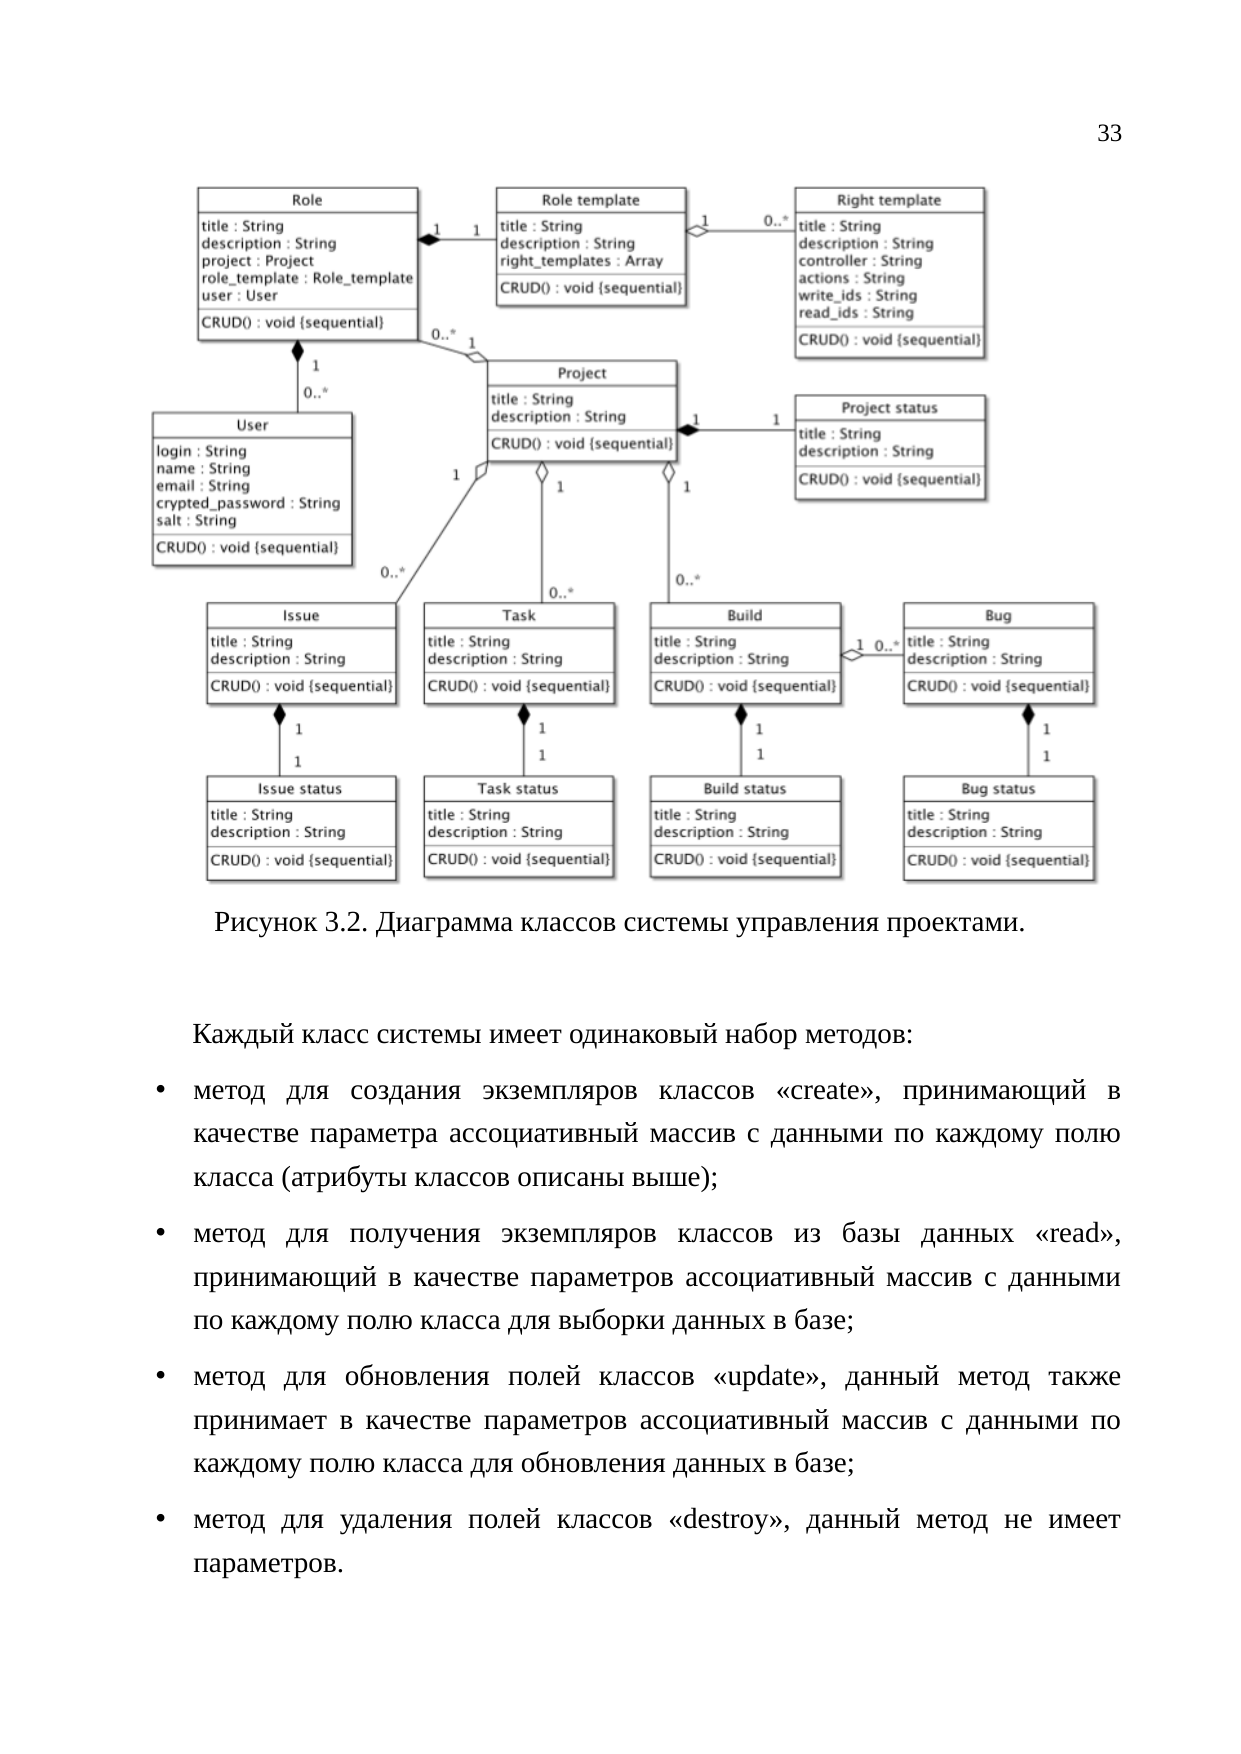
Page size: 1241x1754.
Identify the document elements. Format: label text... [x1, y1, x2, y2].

list метод для получения экземпляров классов из базы данных «read», принимающий в качестве параметров ассоциативный массив с данными по каждому полю класса для выборки данных в базе; [156, 1215, 1122, 1336]
list метод для удаления полей классов «destroy», данный метод не имеет параметров. [156, 1502, 1122, 1579]
list метод для создания экземпляров классов «create», принимающий в качестве параметра ассоциативный массив с данными по каждому полю класса (атрибуты классов описаны выше); [156, 1072, 1122, 1193]
list метод для обновления полей классов «update», данный метод также принимает в качестве параметров ассоциативный массив с данными по каждому полю класса для обновления данных в базе; [156, 1358, 1122, 1479]
text Каждый класс системы имеет одинаковый набор методов: [118, 1016, 1122, 1049]
text Рисунок 3.2. Диаграмма классов системы управления проектами. [118, 894, 1122, 937]
picture [118, 176, 1122, 894]
